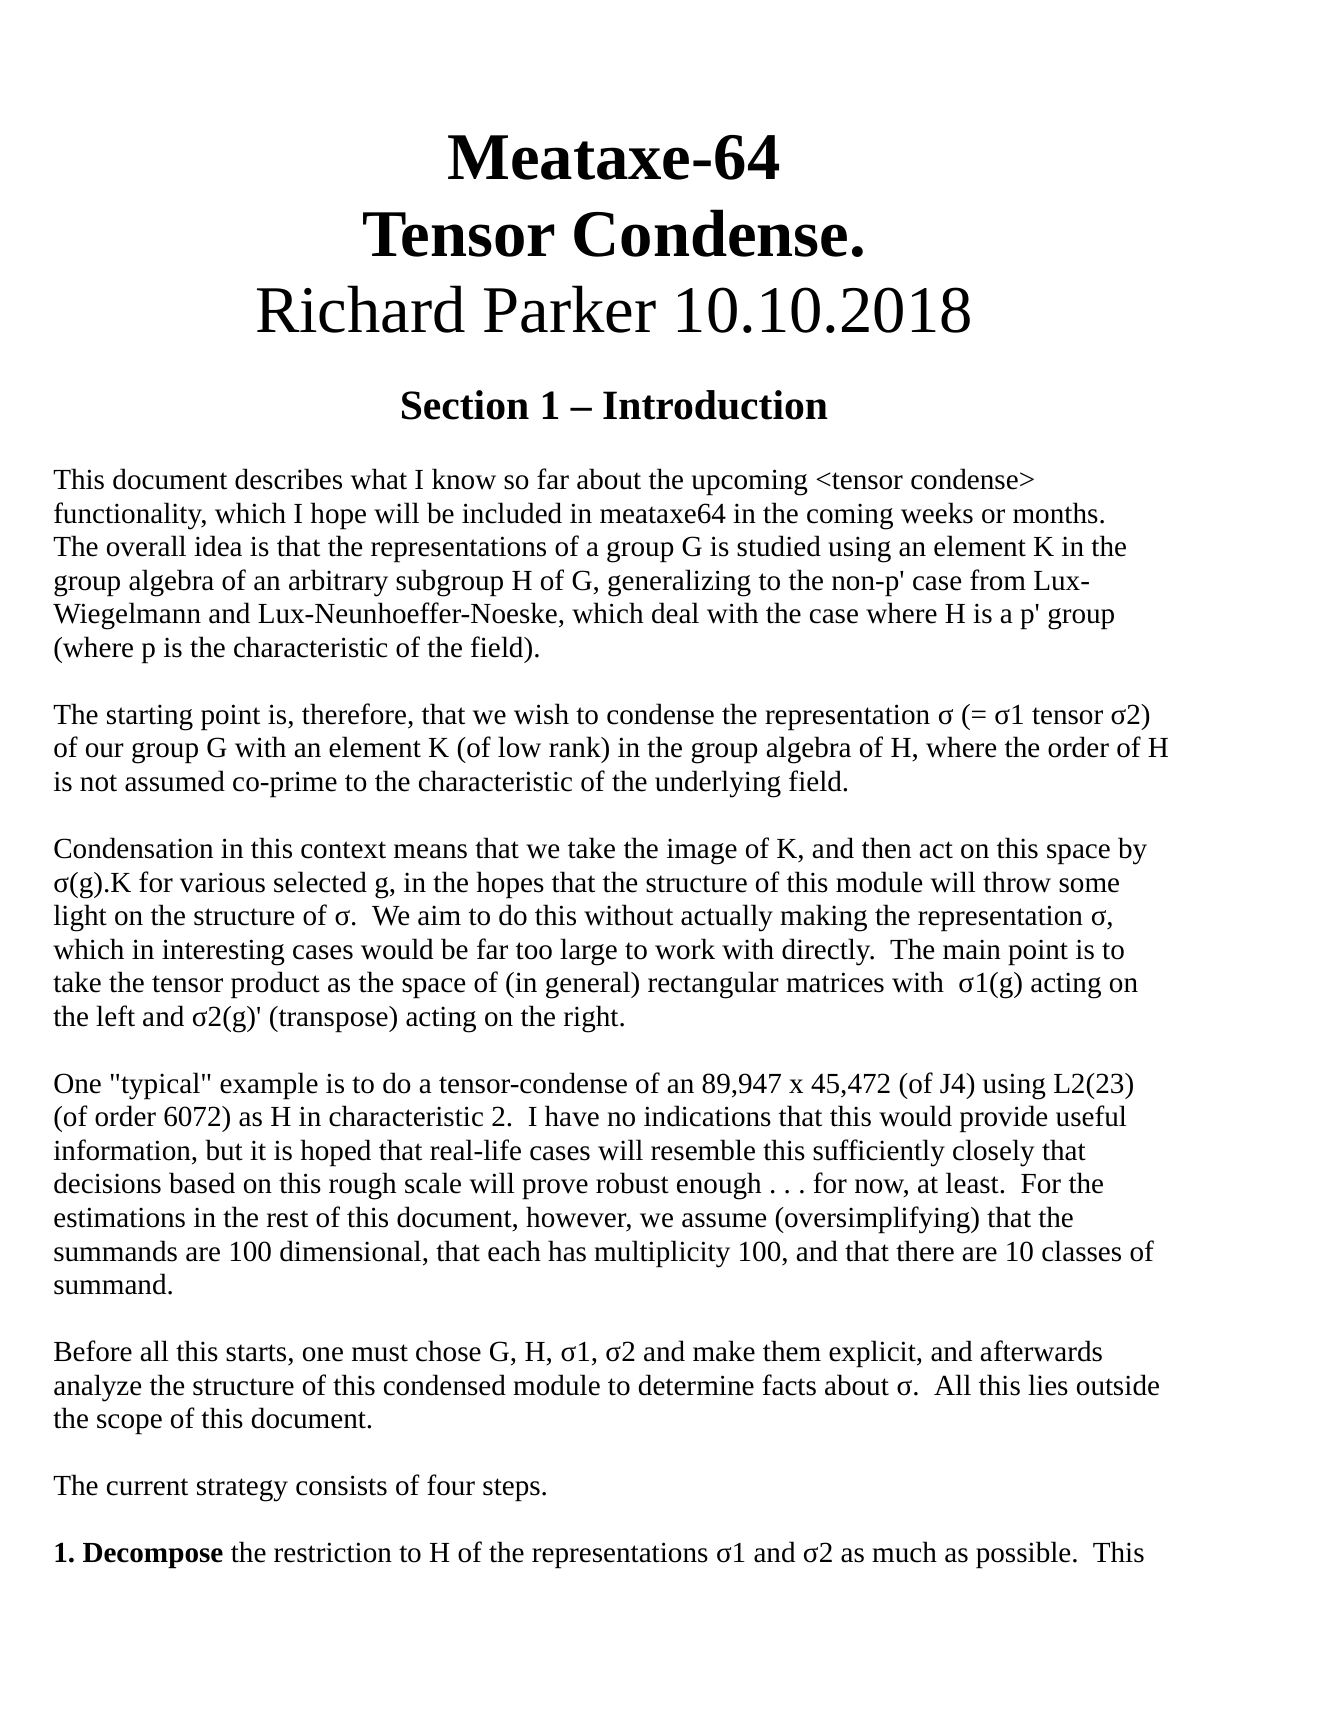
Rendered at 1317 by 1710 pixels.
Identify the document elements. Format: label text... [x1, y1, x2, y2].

text This document describes what I know so far about the upcoming <tensor condense> functionality, which I hope will be included in meataxe64 in the coming weeks or months. [53, 462, 1174, 529]
text 1. Decompose the restriction to H of the representations σ1 and σ2 as much as possible. This [53, 1536, 1174, 1569]
text One "typical" example is to do a tensor-condense of an 89,947 x 45,472 (of J4) using L2(23) (of order 6072) as H in characteristic 2. I have no indications that this would provide useful information, but it is hoped that real-life cases will resemble this sufficiently closely that decisions based on this rough scale will prove robust enough . . . for now, at least. For the estimations in the rest of this document, however, we assume (oversimplifying) that the summands are 100 dimensional, that each has multiplicity 100, and that there are 10 classes of summand. [53, 1066, 1174, 1301]
text Section 1 – Introduction [53, 381, 1174, 429]
text Tensor Condense. [53, 194, 1174, 271]
text The overall idea is that the representations of a group G is studied using an element K in the group algebra of an arbitrary subgroup H of G, generalizing to the non-p' case from Lux-Wiegelmann and Lux-Neunhoeffer-Noeske, which deal with the case where H is a p' group (where p is the characteristic of the field). [53, 529, 1174, 663]
text Meataxe-64 [53, 117, 1174, 194]
text The starting point is, therefore, that we wish to condense the representation σ (= σ1 tensor σ2) of our group G with an element K (of low rank) in the group algebra of H, where the order of H is not assumed co-prime to the characteristic of the underlying field. [53, 697, 1174, 798]
text Before all this starts, one must chose G, H, σ1, σ2 and make them explicit, and afterwards analyze the structure of this condensed module to determine facts about σ. All this lies outside the scope of this document. [53, 1334, 1174, 1435]
text Condensation in this context means that we take the image of K, and then act on this space by σ(g).K for various selected g, in the hopes that the structure of this module will throw some light on the structure of σ. We aim to do this without actually making the representation σ, which in interesting cases would be far too large to work with directly. The main point is to take the tensor product as the space of (in general) rectangular matrices with σ1(g) acting on the left and σ2(g)' (transpose) acting on the right. [53, 831, 1174, 1032]
text The current strategy consists of four steps. [53, 1468, 1174, 1502]
text Richard Parker 10.10.2018 [53, 271, 1174, 347]
